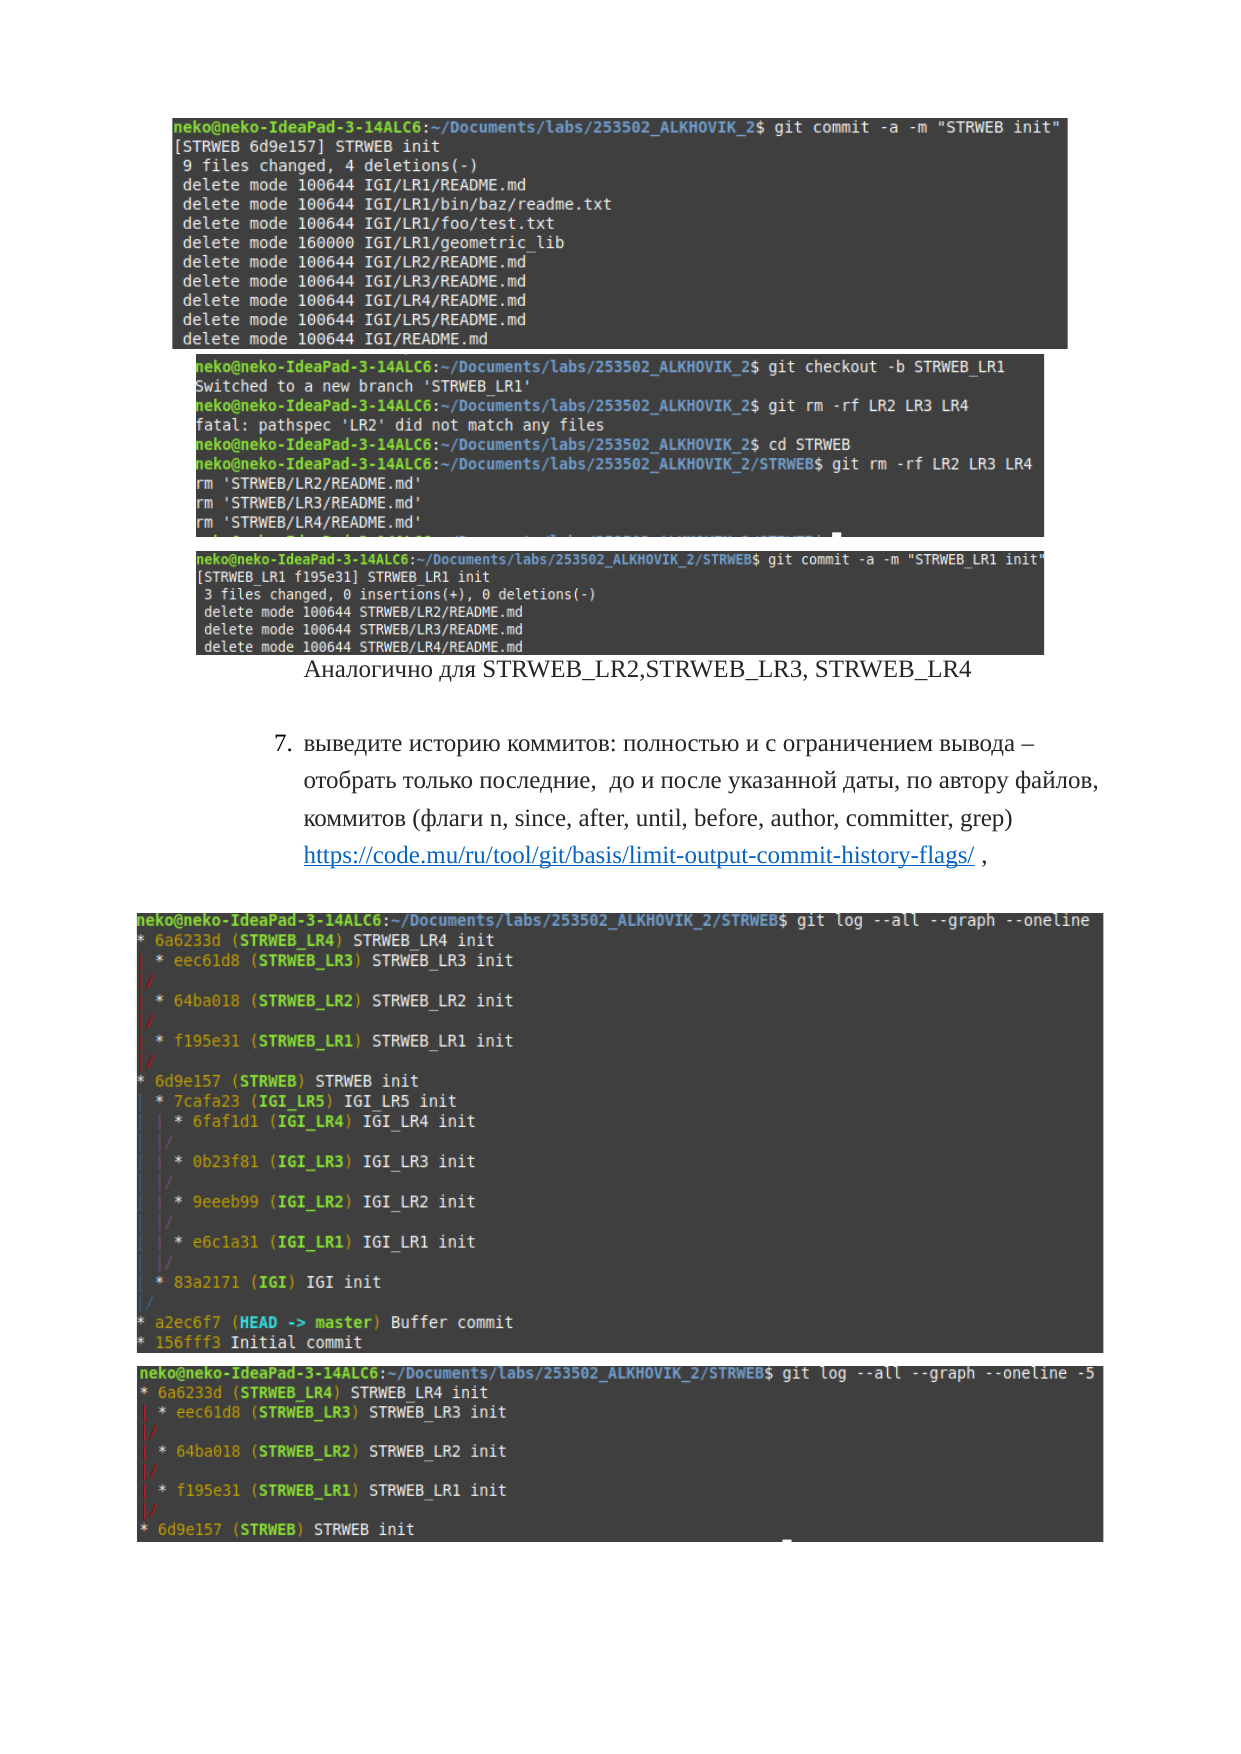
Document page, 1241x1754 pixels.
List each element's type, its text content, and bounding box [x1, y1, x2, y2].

picture [196, 551, 1045, 655]
list Аналогично для STRWEB_LR2,STRWEB_LR3, STRWEB_LR4 [274, 118, 1122, 683]
picture [196, 354, 1045, 537]
list выведите историю коммитов: полностью и с ограничением вывода – отобрать только последние, до и после указанной даты, по автору файлов, коммитов (флаги n, since, after, until, before, author, committer, grep) https://code.mu/ru/tool/git/basis/limit-output-commit-history-flags/ , [274, 728, 1122, 868]
picture [136, 913, 1104, 1353]
picture [136, 1366, 1104, 1542]
picture [172, 118, 1068, 349]
